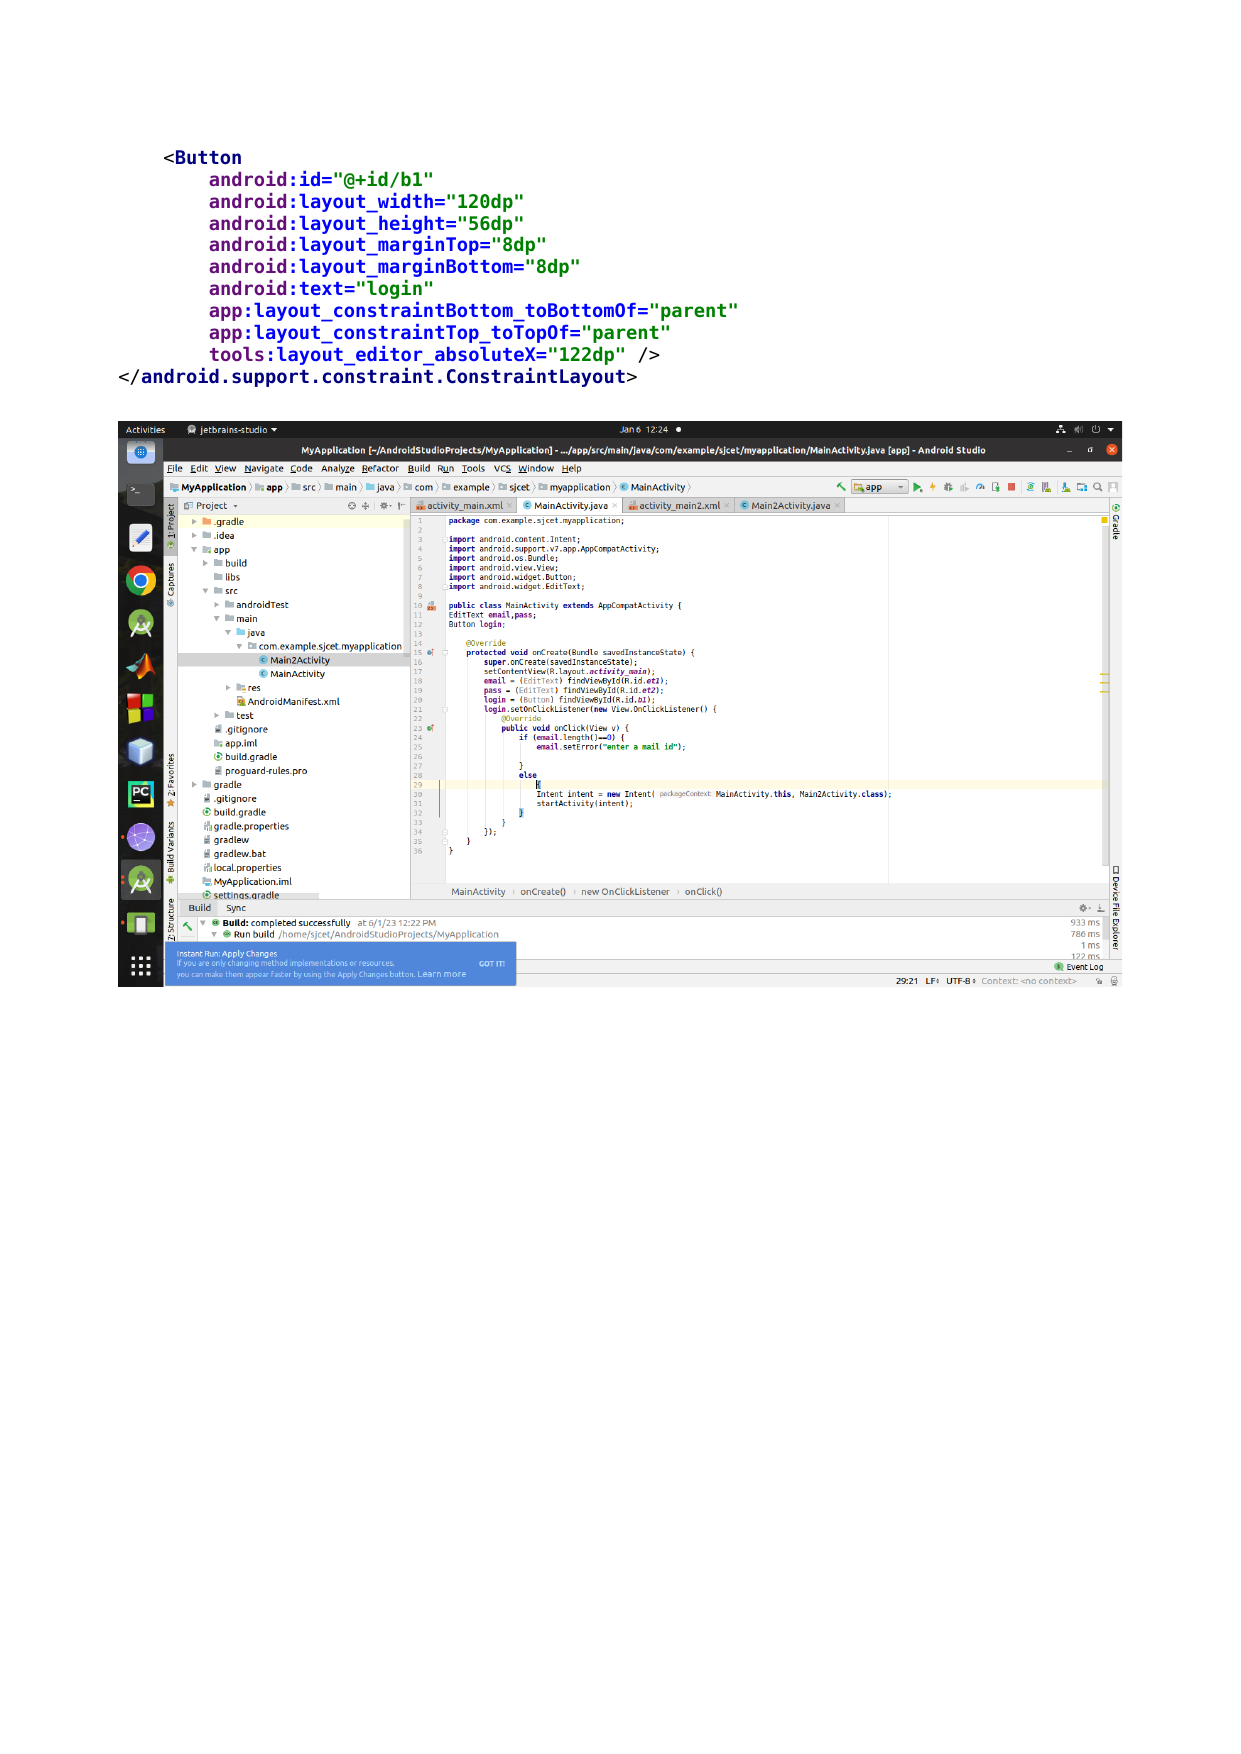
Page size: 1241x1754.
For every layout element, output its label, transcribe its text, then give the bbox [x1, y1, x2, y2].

picture [118, 421, 1123, 987]
text <Button android:id="@+id/b1" android:layout_width="120dp" android:layout_height="56dp" android:layout_marginTop="8dp" android:layout_marginBottom="8dp" android:text="login" app:layout_constraintBottom_toBottomOf="parent" app:layout_constraintTop_toTopOf="parent" tools:layout_editor_absoluteX="122dp" /> </android.support.constraint.ConstraintLayout> [118, 118, 1122, 387]
